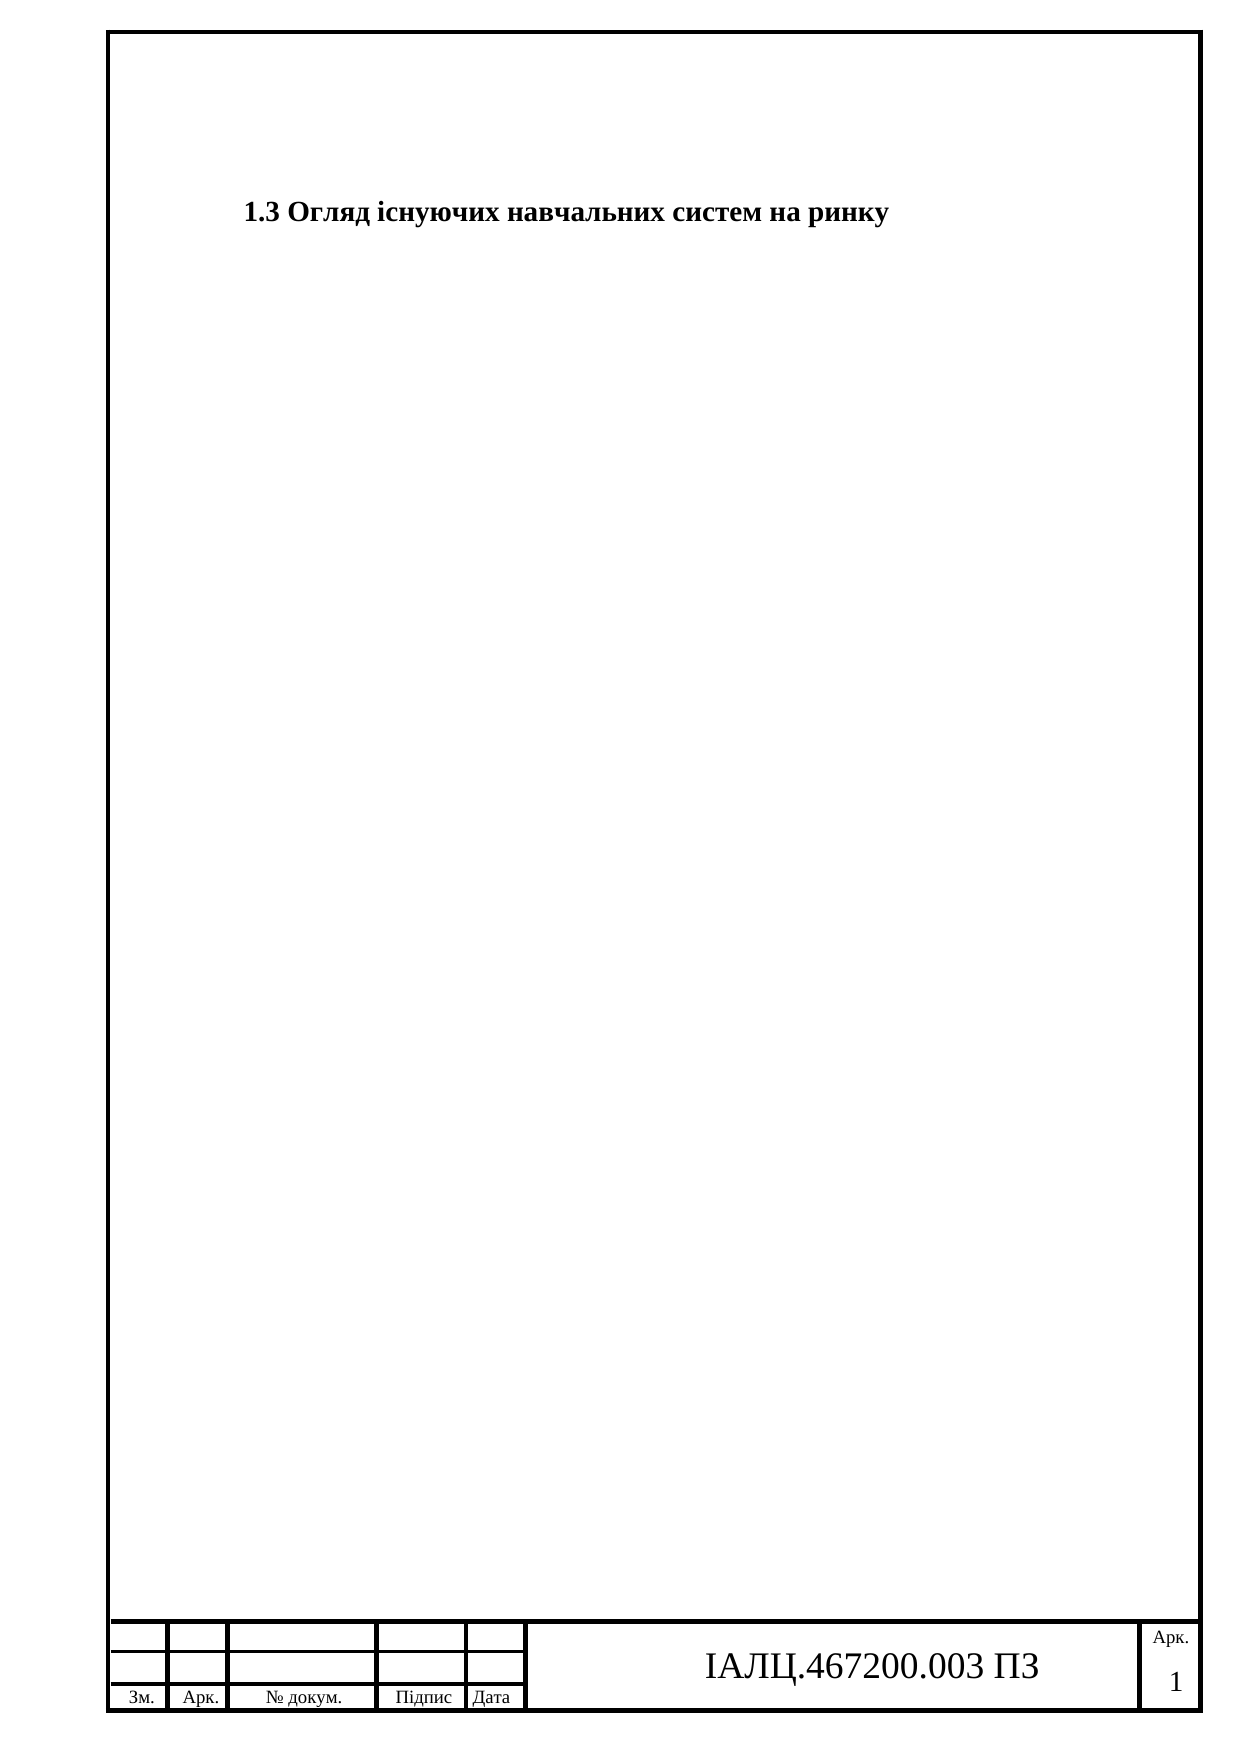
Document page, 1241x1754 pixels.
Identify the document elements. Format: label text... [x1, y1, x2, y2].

table_cell Зм. [110, 1683, 165, 1708]
table_cell ІАЛЦ.467200.003 ПЗ [528, 1624, 1137, 1708]
table_cell [230, 1653, 374, 1681]
table_cell [468, 1653, 523, 1681]
table_cell Арк. 1 [1142, 1624, 1198, 1708]
table_cell [379, 1653, 464, 1681]
table_cell Дата [468, 1686, 523, 1708]
table_cell Підпис [379, 1686, 464, 1708]
table_cell № докум. [230, 1686, 374, 1708]
table_cell Арк. [170, 1686, 225, 1708]
table_cell 1.3 Огляд існуючих навчальних систем на ринку [110, 34, 1198, 1619]
table_cell [110, 1620, 165, 1650]
table_cell [468, 1624, 523, 1650]
table_cell [379, 1624, 464, 1650]
table_cell [170, 1653, 225, 1681]
table_cell [110, 1651, 165, 1681]
table_cell [230, 1624, 374, 1650]
table_cell [170, 1624, 225, 1650]
